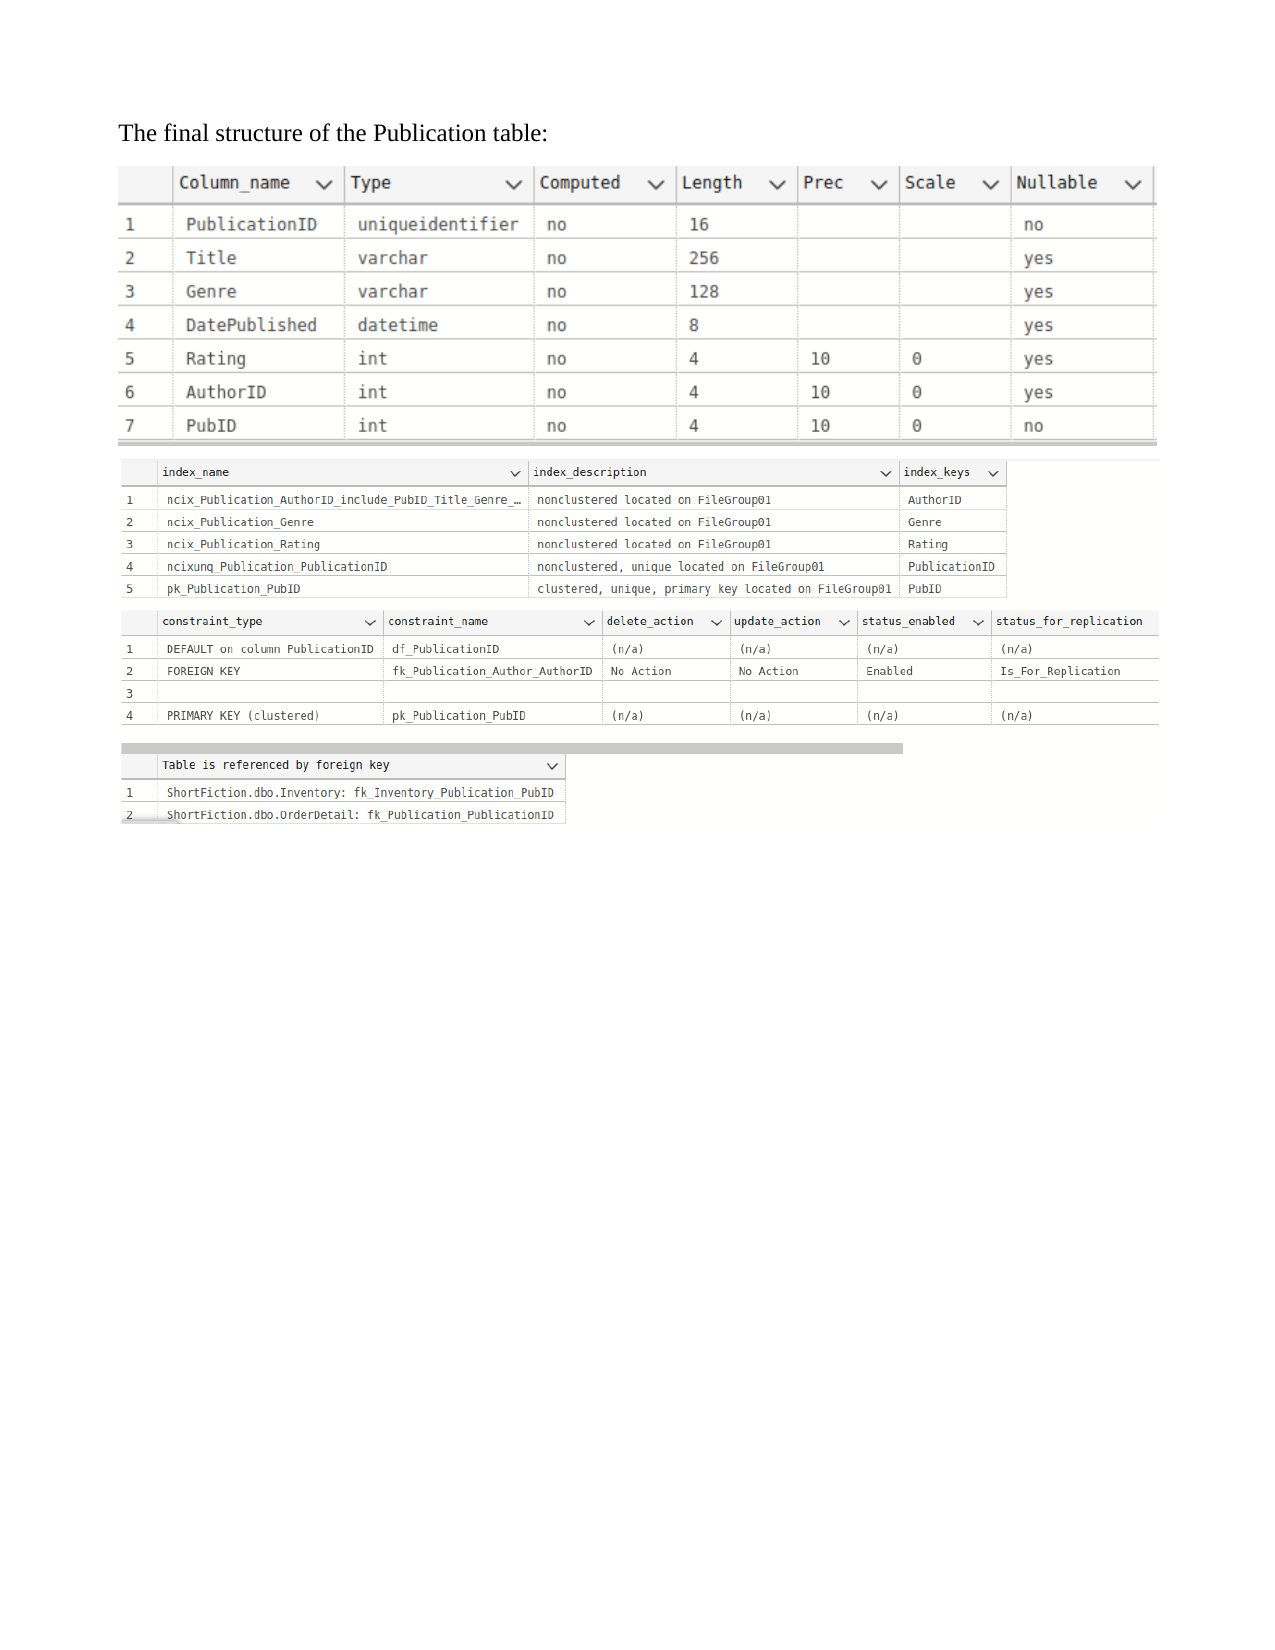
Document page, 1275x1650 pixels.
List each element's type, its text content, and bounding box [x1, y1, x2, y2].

picture [121, 459, 1161, 824]
text The final structure of the Publication table: [118, 118, 1157, 147]
picture [118, 165, 1157, 446]
